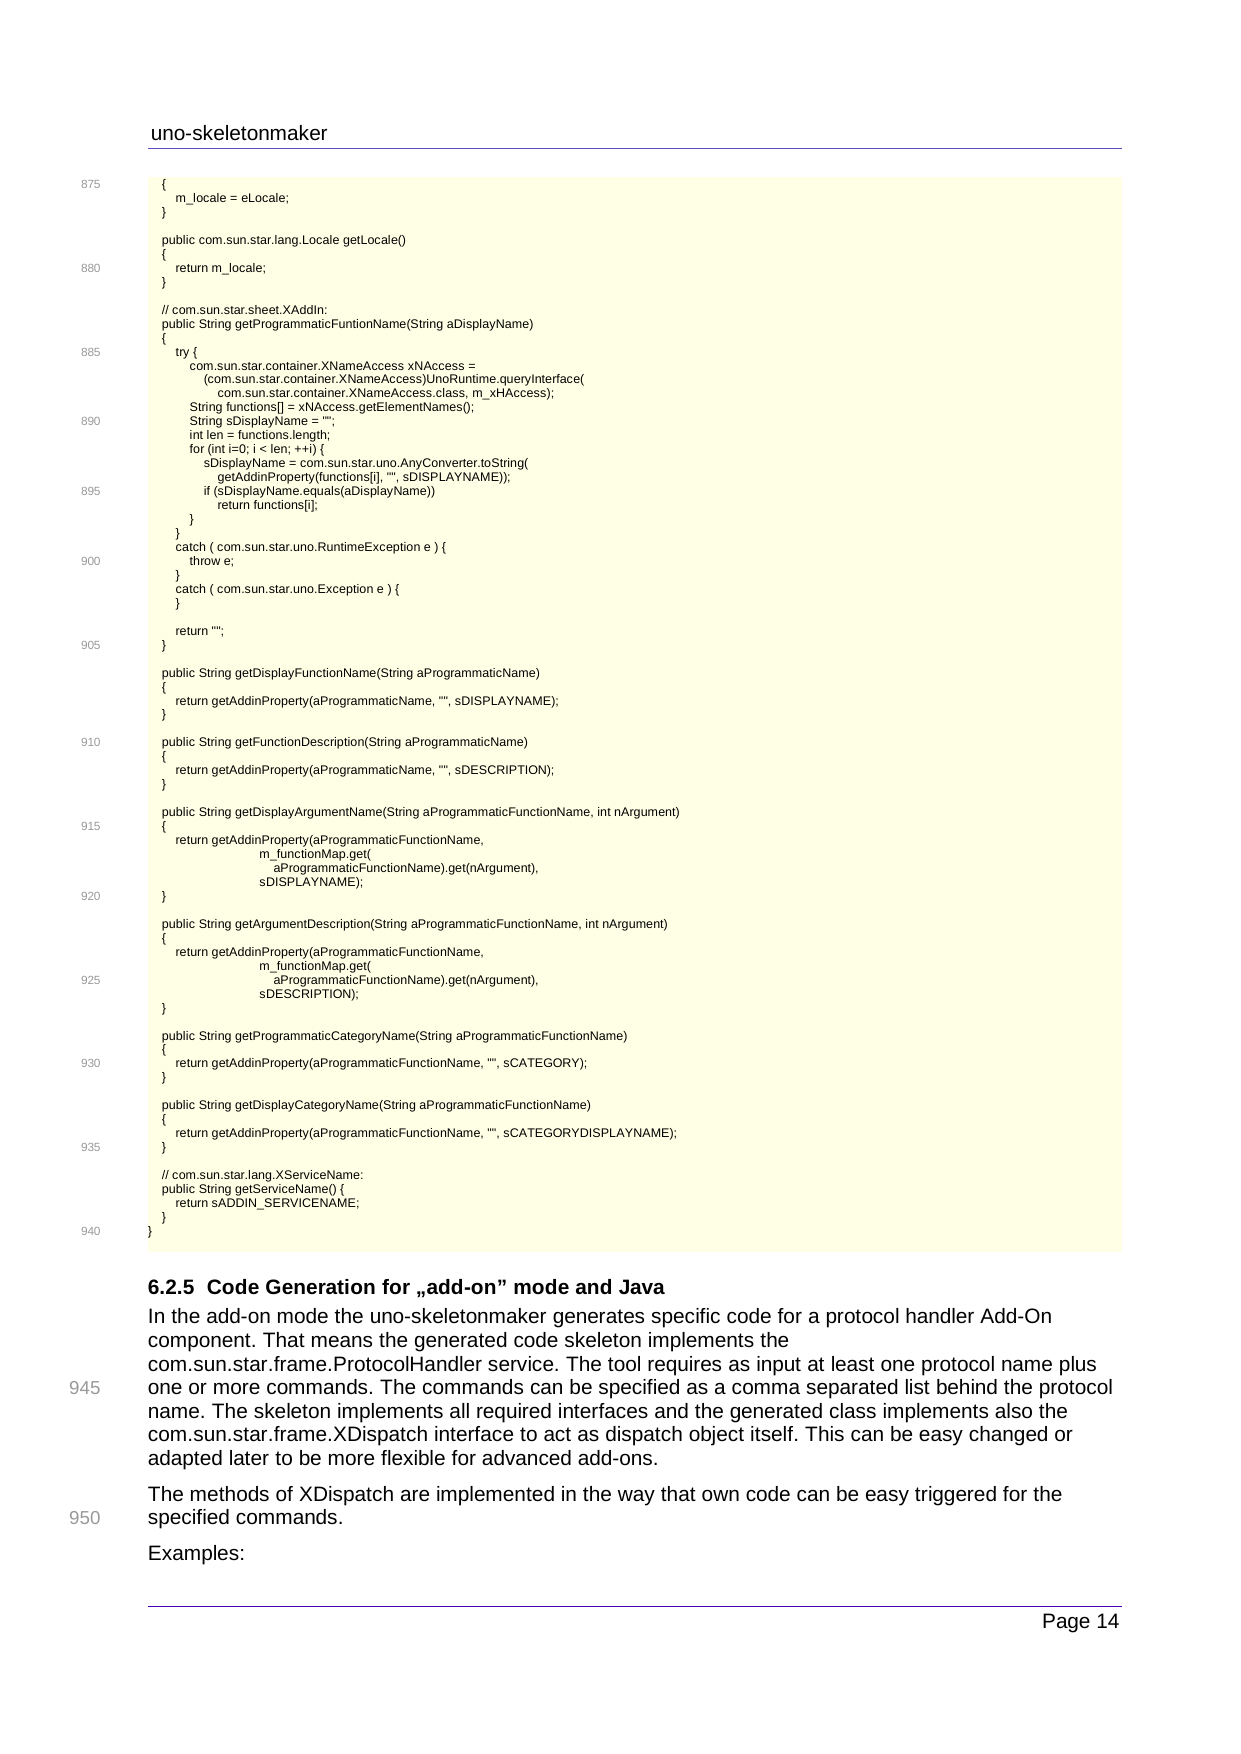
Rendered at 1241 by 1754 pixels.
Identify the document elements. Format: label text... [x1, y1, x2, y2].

text m_functionMap.get( [148, 959, 1122, 973]
text public String getFunctionDescription(String aProgrammaticName) [148, 735, 1122, 749]
text } [148, 638, 1122, 652]
text sDESCRIPTION); [148, 987, 1122, 1001]
text } [148, 1210, 1122, 1224]
text } [148, 526, 1122, 540]
text } [148, 1140, 1122, 1154]
text return getAddinProperty(aProgrammaticFunctionName, "", sCATEGORY); [148, 1056, 1122, 1070]
text { [148, 749, 1122, 763]
text catch ( com.sun.star.uno.Exception e ) { [148, 582, 1122, 596]
text String functions[] = xNAccess.getElementNames(); [148, 400, 1122, 414]
text } [148, 707, 1122, 721]
text // com.sun.star.sheet.XAddIn: [148, 303, 1122, 317]
text int len = functions.length; [148, 428, 1122, 442]
text return getAddinProperty(aProgrammaticName, "", sDESCRIPTION); [148, 763, 1122, 777]
text { [148, 819, 1122, 833]
text public String getDisplayArgumentName(String aProgrammaticFunctionName, int nArgument) [148, 805, 1122, 819]
text } [148, 1070, 1122, 1084]
text // com.sun.star.lang.XServiceName: [148, 1168, 1122, 1182]
text { [148, 177, 1122, 191]
text { [148, 1112, 1122, 1126]
text aProgrammaticFunctionName).get(nArgument), [148, 973, 1122, 987]
text String sDisplayName = ""; [148, 414, 1122, 428]
text } [148, 1224, 1122, 1238]
text } [148, 596, 1122, 610]
text public String getServiceName() { [148, 1182, 1122, 1196]
text public String getDisplayCategoryName(String aProgrammaticFunctionName) [148, 1098, 1122, 1112]
text { [148, 1042, 1122, 1056]
text m_functionMap.get( [148, 847, 1122, 861]
text } [148, 512, 1122, 526]
text return ""; [148, 624, 1122, 638]
text return getAddinProperty(aProgrammaticFunctionName, "", sCATEGORYDISPLAYNAME); [148, 1126, 1122, 1140]
text try { [148, 344, 1122, 358]
text { [148, 331, 1122, 344]
text sDisplayName = com.sun.star.uno.AnyConverter.toString( [148, 456, 1122, 470]
text { [148, 931, 1122, 945]
text return getAddinProperty(aProgrammaticFunctionName, [148, 833, 1122, 847]
text return getAddinProperty(aProgrammaticName, "", sDISPLAYNAME); [148, 693, 1122, 707]
text sDISPLAYNAME); [148, 875, 1122, 889]
text throw e; [148, 554, 1122, 568]
text if (sDisplayName.equals(aDisplayName)) [148, 484, 1122, 498]
text return functions[i]; [148, 498, 1122, 512]
text for (int i=0; i < len; ++i) { [148, 442, 1122, 456]
subtitle Code Generation for „add-on” mode and Java [148, 1276, 1122, 1299]
text return sADDIN_SERVICENAME; [148, 1196, 1122, 1210]
text } [148, 1001, 1122, 1014]
text } [148, 889, 1122, 903]
text (com.sun.star.container.XNameAccess)UnoRuntime.queryInterface( [148, 372, 1122, 386]
text } [148, 568, 1122, 582]
text public String getArgumentDescription(String aProgrammaticFunctionName, int nArgument) [148, 917, 1122, 931]
text } [148, 275, 1122, 289]
text } [148, 777, 1122, 791]
text } [148, 205, 1122, 219]
text com.sun.star.container.XNameAccess.class, m_xHAccess); [148, 386, 1122, 400]
text public String getDisplayFunctionName(String aProgrammaticName) [148, 666, 1122, 679]
text { [148, 679, 1122, 693]
text Examples: [148, 1542, 1122, 1565]
text return getAddinProperty(aProgrammaticFunctionName, [148, 945, 1122, 959]
text com.sun.star.container.XNameAccess xNAccess = [148, 358, 1122, 372]
text public String getProgrammaticCategoryName(String aProgrammaticFunctionName) [148, 1028, 1122, 1042]
text return m_locale; [148, 261, 1122, 275]
text getAddinProperty(functions[i], "", sDISPLAYNAME)); [148, 470, 1122, 484]
text public String getProgrammaticFuntionName(String aDisplayName) [148, 317, 1122, 331]
text public com.sun.star.lang.Locale getLocale() [148, 233, 1122, 247]
text aProgrammaticFunctionName).get(nArgument), [148, 861, 1122, 875]
text { [148, 247, 1122, 261]
text The methods of XDispatch are implemented in the way that own code can be easy triggered for the specified commands. [148, 1482, 1122, 1529]
text In the add-on mode the uno-skeletonmaker generates specific code for a protocol handler Add-On component. That means the generated code skeleton implements the com.sun.star.frame.ProtocolHandler service. The tool requires as input at least one protocol name plus one or more commands. The commands can be specified as a comma separated list behind the protocol name. The skeleton implements all required interfaces and the generated class implements also the com.sun.star.frame.XDispatch interface to act as dispatch object itself. This can be easy changed or adapted later to be more flexible for advanced add-ons. [148, 1305, 1122, 1470]
text m_locale = eLocale; [148, 191, 1122, 205]
text catch ( com.sun.star.uno.RuntimeException e ) { [148, 540, 1122, 554]
